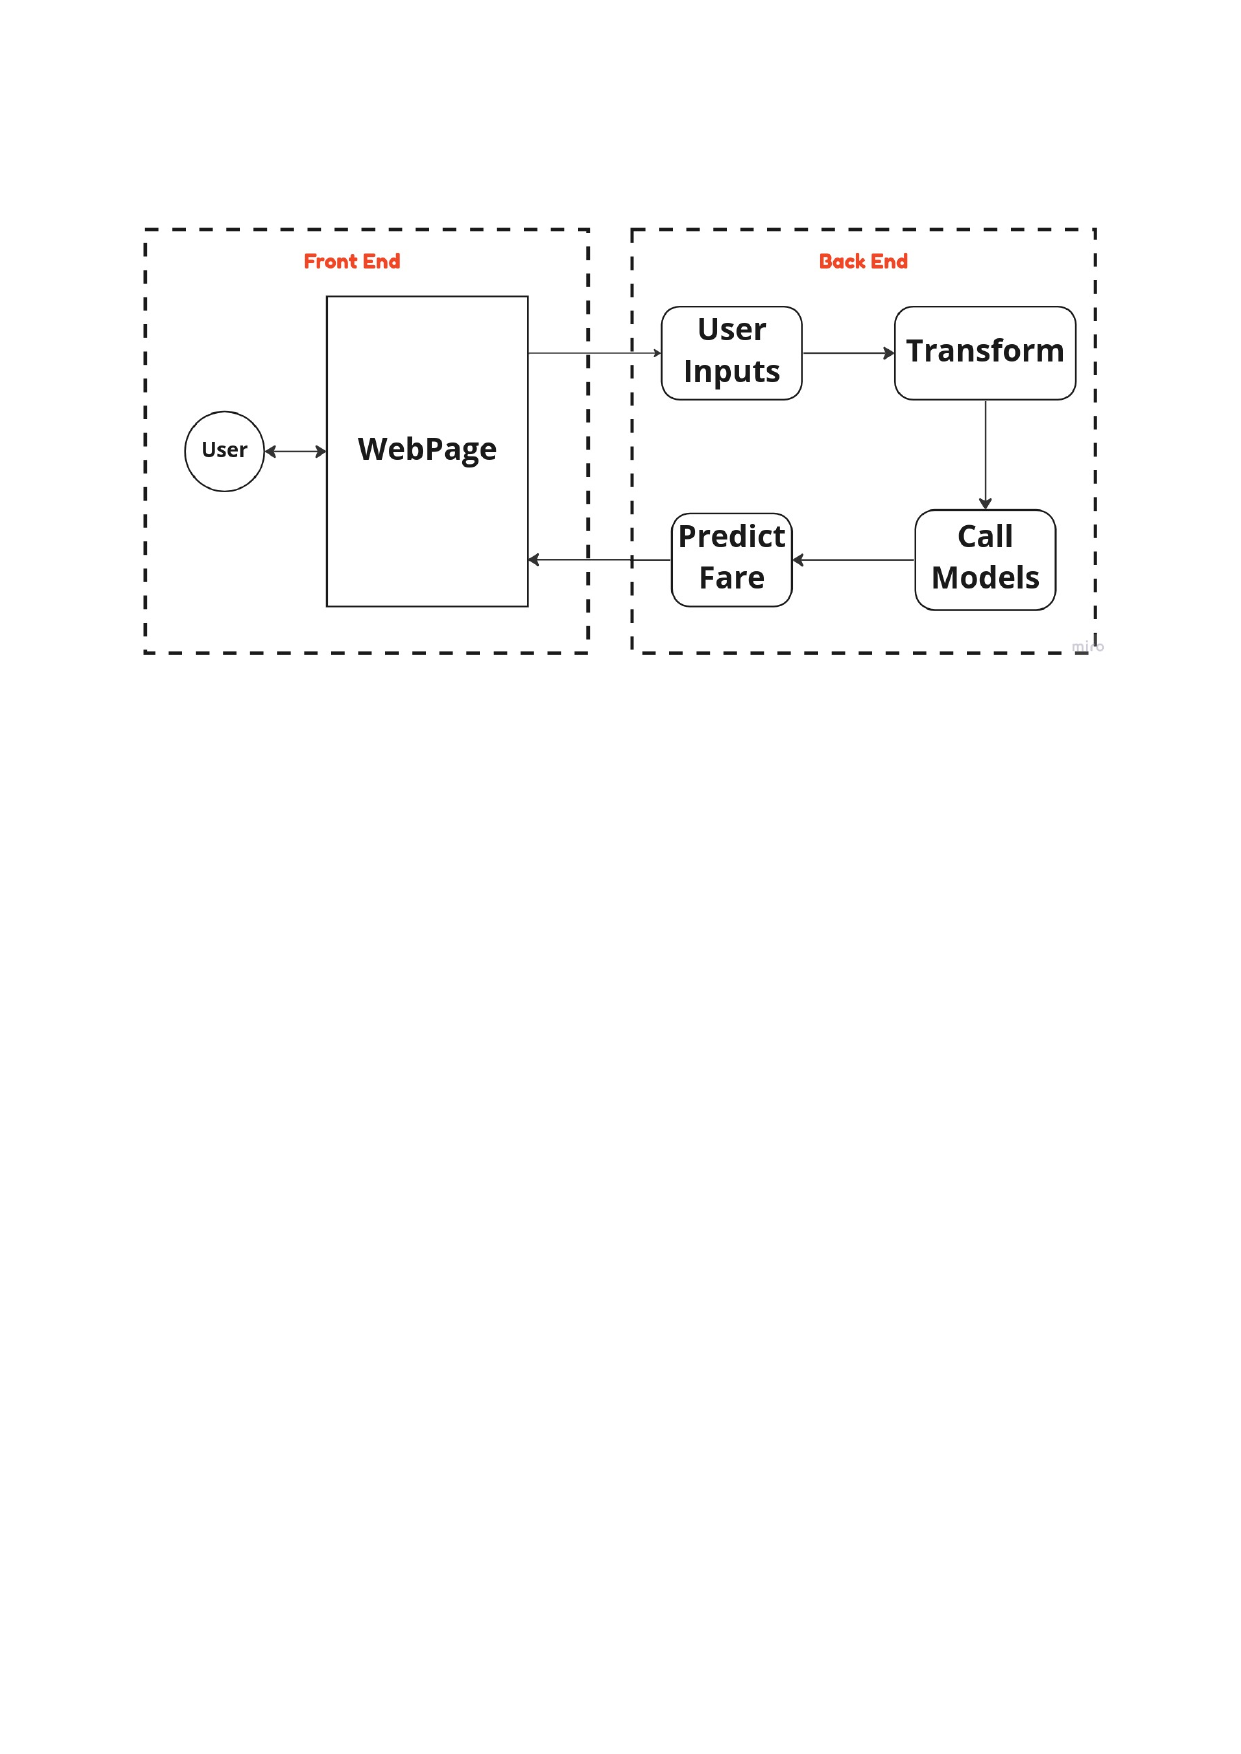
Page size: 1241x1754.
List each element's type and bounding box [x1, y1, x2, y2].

picture [123, 205, 1118, 667]
